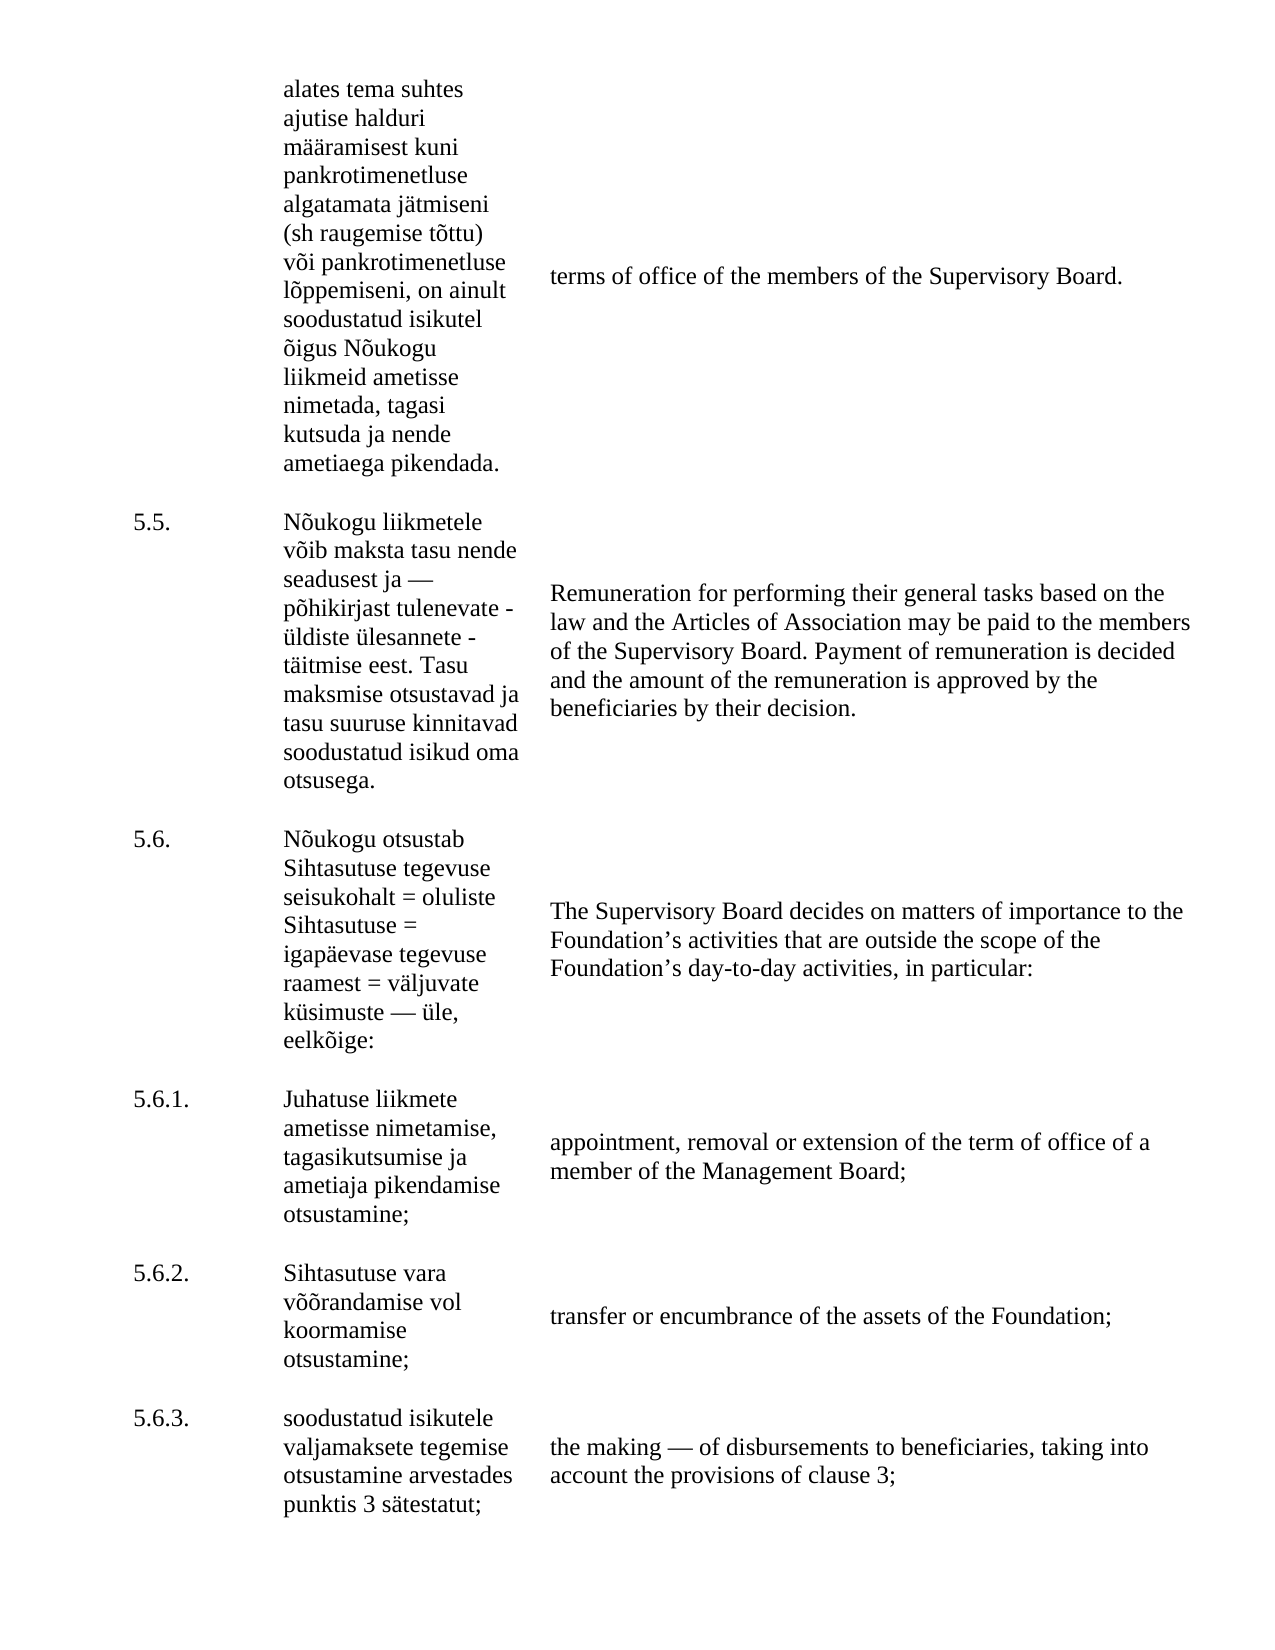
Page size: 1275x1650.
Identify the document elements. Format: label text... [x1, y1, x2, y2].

table_cell the making — of disbursements to beneficiaries, taking into account the provisions of clause 3; [535, 1388, 1216, 1533]
table_cell Nõukogu liikmetele võib maksta tasu nende seadusest ja — põhikirjast tulenevate - üldiste ülesannete - täitmise eest. Tasu maksmise otsustavad ja tasu suuruse kinnitavad soodustatud isikud oma otsusega. [118, 492, 535, 809]
table_cell terms of office of the members of the Supervisory Board. [535, 59, 1216, 492]
table_cell transfer or encumbrance of the assets of the Foundation; [535, 1243, 1216, 1388]
table_cell alates tema suhtes ajutise halduri määramisest kuni pankrotimenetluse algatamata jätmiseni (sh raugemise tõttu) või pankrotimenetluse lõppemiseni, on ainult soodustatud isikutel õigus Nõukogu liikmeid ametisse nimetada, tagasi kutsuda ja nende ametiaega pikendada. [118, 59, 535, 492]
table_cell Remuneration for performing their general tasks based on the law and the Articles of Association may be paid to the members of the Supervisory Board. Payment of remuneration is decided and the amount of the remuneration is approved by the beneficiaries by their decision. [535, 492, 1216, 809]
table_cell Juhatuse liikmete ametisse nimetamise, tagasikutsumise ja ametiaja pikendamise otsustamine; [118, 1069, 535, 1243]
table_cell The Supervisory Board decides on matters of importance to the Foundation’s activities that are outside the scope of the Foundation’s day-to-day activities, in particular: [535, 809, 1216, 1069]
table_cell soodustatud isikutele valjamaksete tegemise otsustamine arvestades punktis 3 sätestatut; [118, 1388, 535, 1533]
table_cell Sihtasutuse vara võõrandamise vol koormamise otsustamine; [118, 1243, 535, 1388]
table_cell Nõukogu otsustab Sihtasutuse tegevuse seisukohalt = oluliste Sihtasutuse = igapäevase tegevuse raamest = väljuvate küsimuste — üle, eelkõige: [118, 809, 535, 1069]
table_cell appointment, removal or extension of the term of office of a member of the Management Board; [535, 1069, 1216, 1243]
